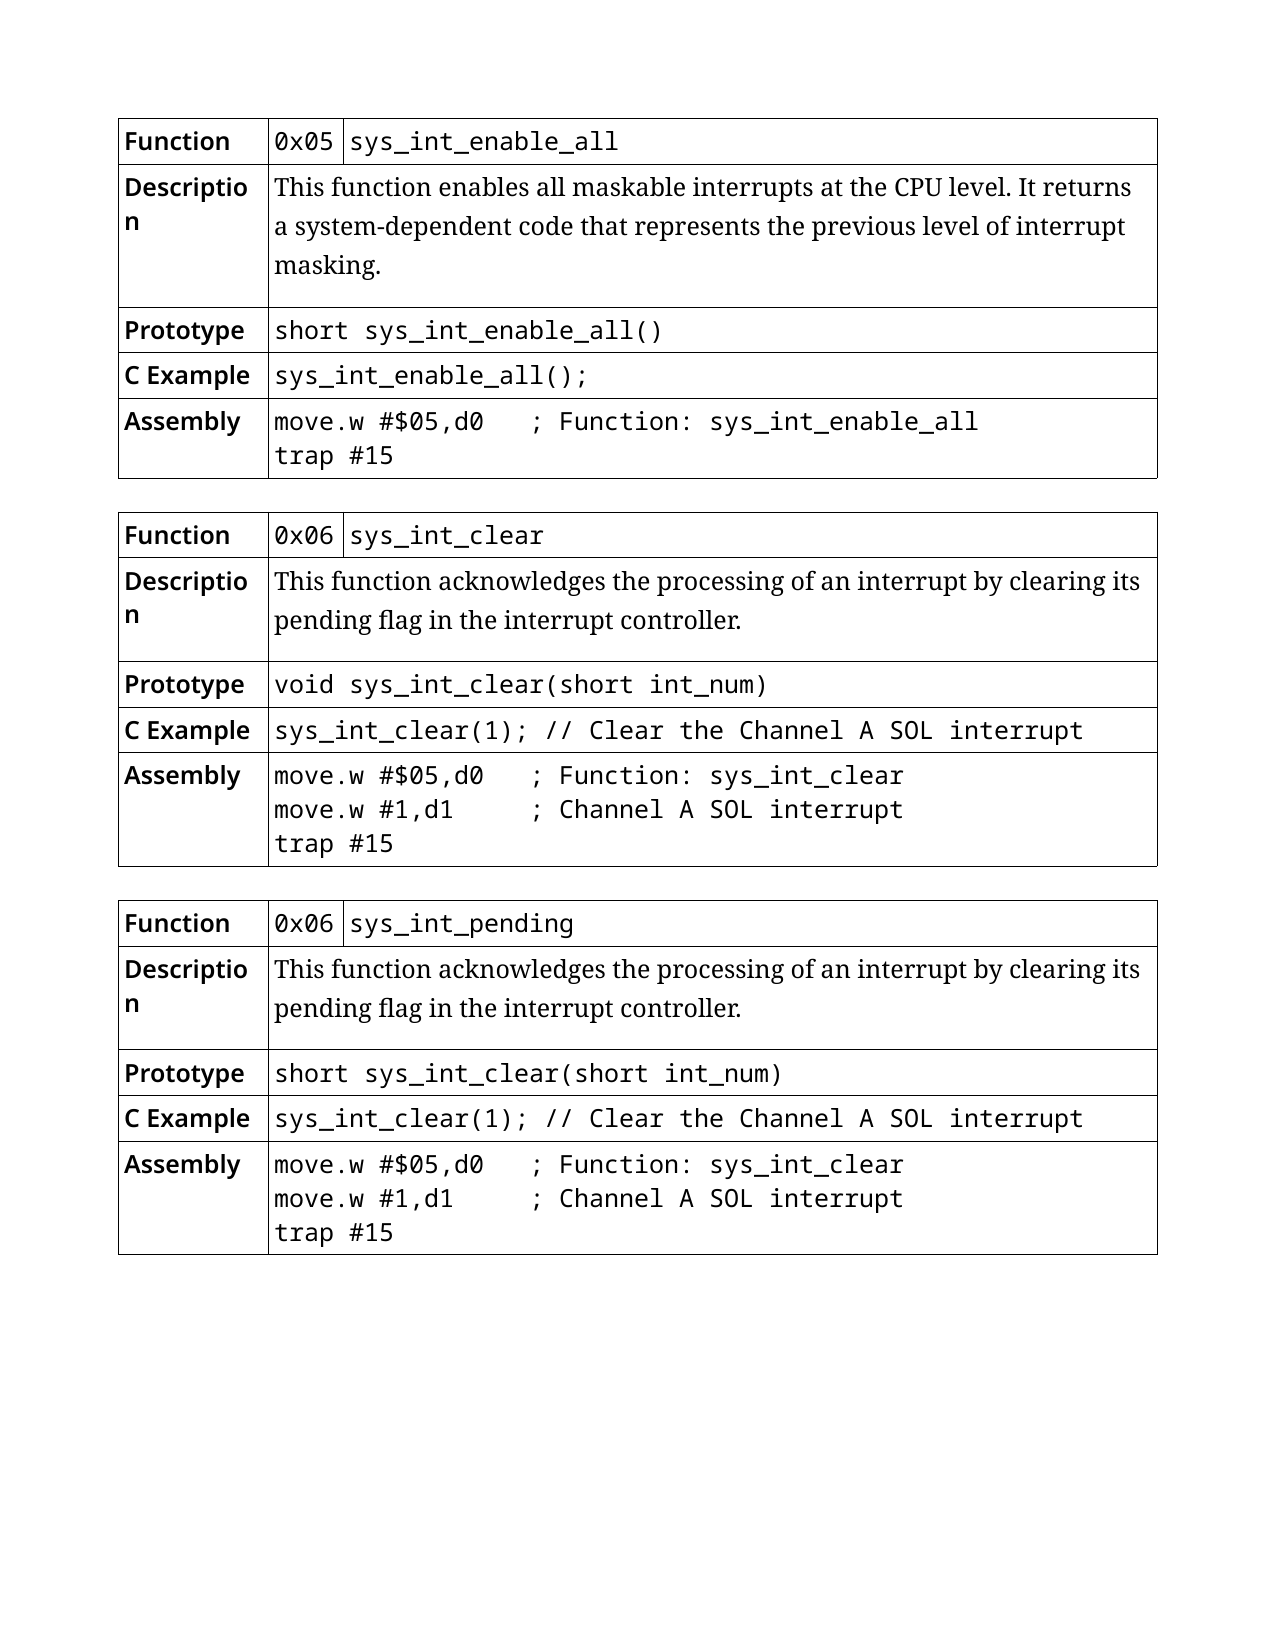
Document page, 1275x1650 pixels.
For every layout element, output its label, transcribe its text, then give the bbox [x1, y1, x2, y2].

table_header Function [119, 119, 268, 164]
table_cell void sys_int_clear(short int_num) [269, 662, 1157, 707]
table_cell This function acknowledges the processing of an interrupt by clearing its pending flag in the interrupt controller. [269, 947, 1157, 1049]
table_cell move.w #$05,d0 ; Function: sys_int_clear move.w #1,d1 ; Channel A SOL interrupt trap #15 [269, 1142, 1157, 1254]
table_cell sys_int_enable_all(); [269, 353, 1157, 398]
table_header 0x06 [269, 901, 343, 946]
table_header Function [119, 901, 268, 946]
table_cell C Example [119, 708, 268, 752]
table_header 0x06 [269, 513, 343, 557]
table_cell move.w #$05,d0 ; Function: sys_int_clear move.w #1,d1 ; Channel A SOL interrupt trap #15 [269, 753, 1157, 866]
table_cell This function acknowledges the processing of an interrupt by clearing its pending flag in the interrupt controller. [269, 558, 1157, 661]
table_header sys_int_enable_all [344, 119, 1157, 164]
table_header Function [119, 513, 268, 557]
table_cell short sys_int_clear(short int_num) [269, 1050, 1157, 1095]
table_cell Prototype [119, 662, 268, 707]
table_cell Description [119, 558, 268, 661]
table_cell Prototype [119, 308, 268, 352]
table_cell move.w #$05,d0 ; Function: sys_int_enable_all trap #15 [269, 399, 1157, 477]
table_cell sys_int_clear(1); // Clear the Channel A SOL interrupt [269, 1096, 1157, 1141]
table_cell Description [119, 947, 268, 1049]
table_cell Description [119, 165, 268, 307]
table_cell This function enables all maskable interrupts at the CPU level. It returns a system-dependent code that represents the previous level of interrupt masking. [269, 165, 1157, 307]
table_cell short sys_int_enable_all() [269, 308, 1157, 352]
table_header sys_int_clear [344, 513, 1157, 557]
table_cell Prototype [119, 1050, 268, 1095]
table_cell Assembly [119, 399, 268, 477]
table_cell C Example [119, 1096, 268, 1141]
table_cell sys_int_clear(1); // Clear the Channel A SOL interrupt [269, 708, 1157, 752]
table_header 0x05 [269, 119, 343, 164]
table_cell Assembly [119, 1142, 268, 1254]
table_cell Assembly [119, 753, 268, 866]
table_header sys_int_pending [344, 901, 1157, 946]
table_cell C Example [119, 353, 268, 398]
